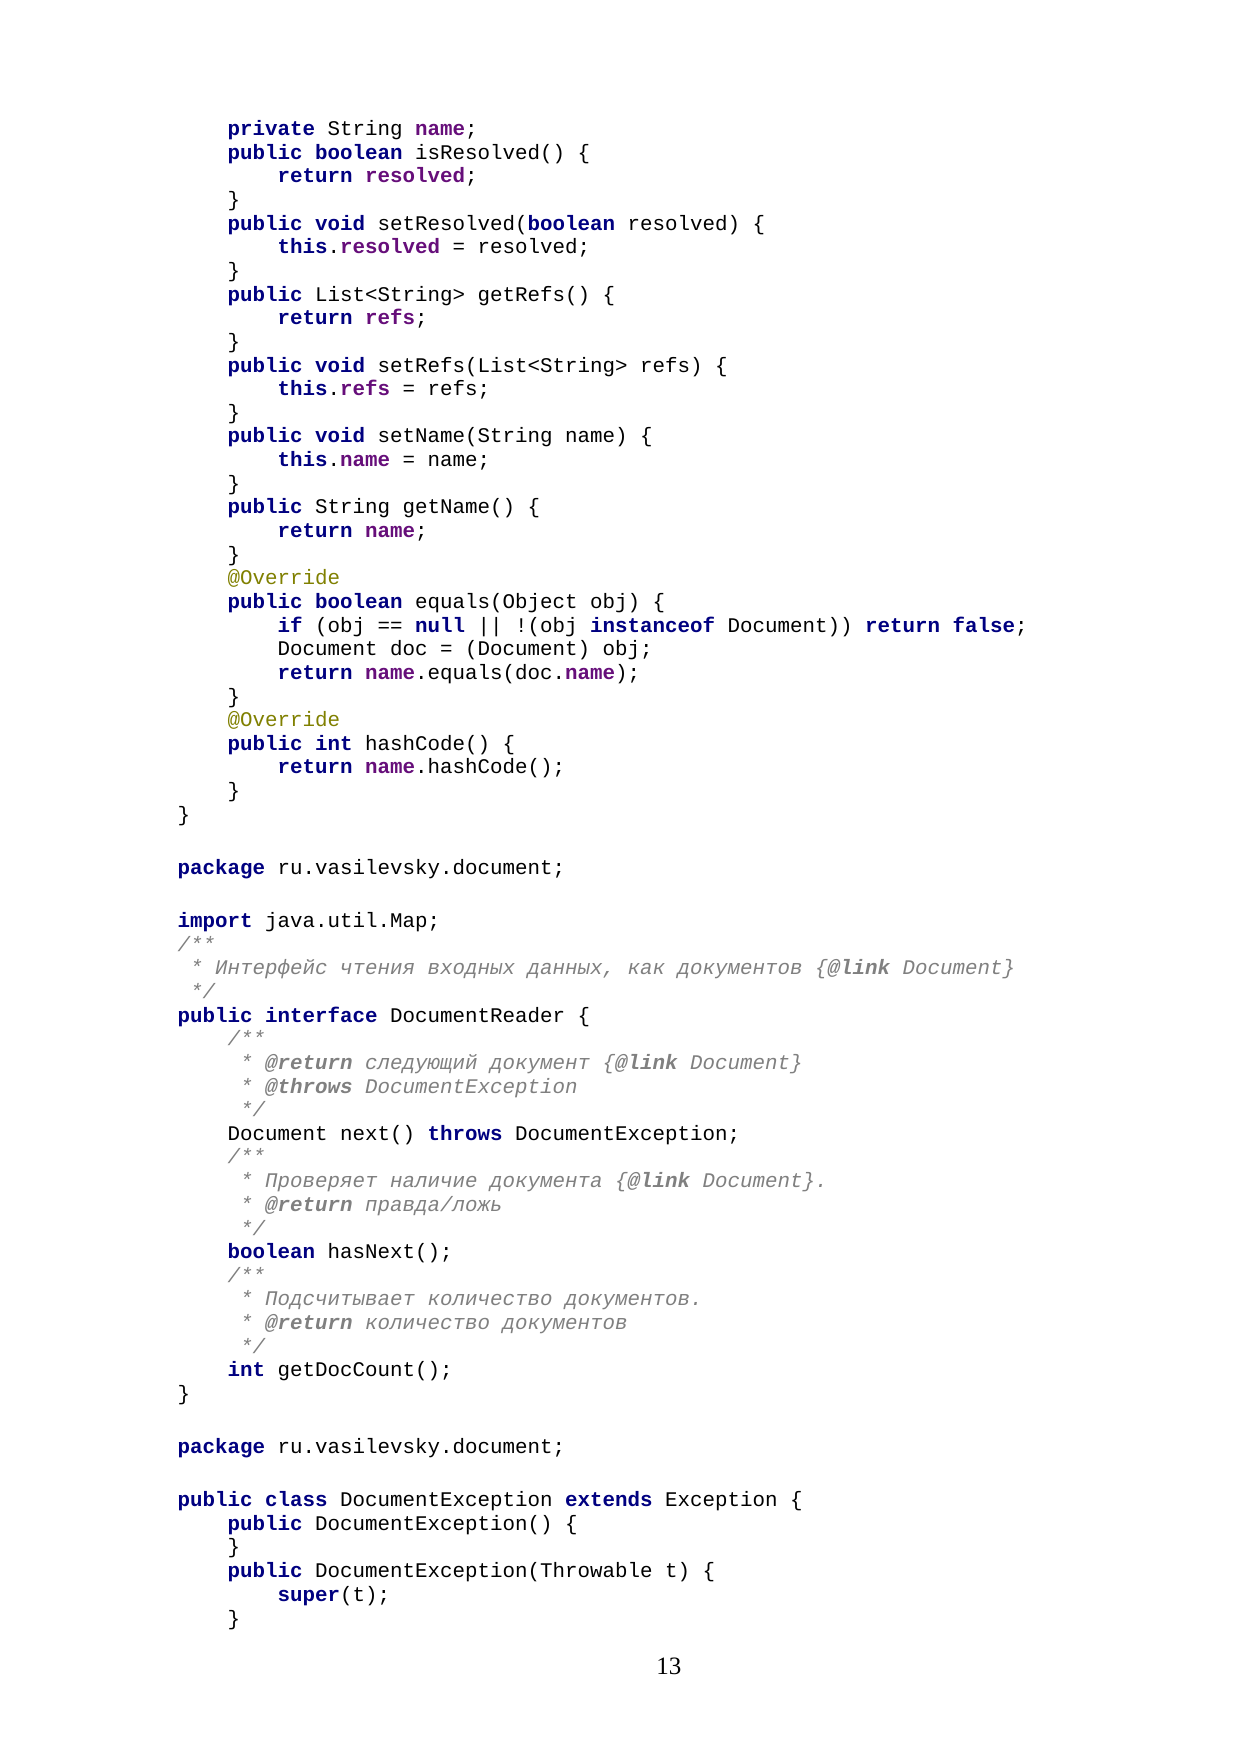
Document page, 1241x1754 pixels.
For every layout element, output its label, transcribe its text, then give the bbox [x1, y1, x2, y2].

text /** [177, 1265, 1181, 1288]
text * Проверяет наличие документа {@link Document}. [177, 1170, 1181, 1194]
text @Override [177, 709, 1181, 733]
text Document doc = (Document) obj; [177, 638, 1181, 662]
text public DocumentException() { [177, 1513, 1181, 1537]
text public List<String> getRefs() { [177, 284, 1181, 307]
text return resolved; [177, 165, 1181, 189]
text /** [177, 1028, 1181, 1052]
text public String getName() { [177, 496, 1181, 520]
text return name; [177, 520, 1181, 544]
text package ru.vasilevsky.document; [177, 1436, 1181, 1460]
text } [177, 189, 1181, 213]
text public int hashCode() { [177, 733, 1181, 757]
text } [177, 1537, 1181, 1560]
text this.refs = refs; [177, 378, 1181, 402]
text public void setRefs(List<String> refs) { [177, 354, 1181, 378]
text */ [177, 1217, 1181, 1241]
text import java.util.Map; [177, 910, 1181, 934]
text public boolean equals(Object obj) { [177, 591, 1181, 615]
text return refs; [177, 307, 1181, 331]
text public boolean isResolved() { [177, 142, 1181, 165]
text if (obj == null || !(obj instanceof Document)) return false; [177, 615, 1181, 638]
text } [177, 1607, 1181, 1631]
text this.name = name; [177, 449, 1181, 473]
text } [177, 331, 1181, 354]
text } [177, 804, 1181, 827]
text * @throws DocumentException [177, 1076, 1181, 1099]
text return name.hashCode(); [177, 757, 1181, 780]
text public class DocumentException extends Exception { [177, 1489, 1181, 1513]
text private String name; [177, 118, 1181, 142]
text public interface DocumentReader { [177, 1005, 1181, 1028]
text * @return правда/ложь [177, 1194, 1181, 1217]
text */ [177, 1099, 1181, 1123]
text */ [177, 981, 1181, 1005]
text } [177, 686, 1181, 709]
text package ru.vasilevsky.document; [177, 857, 1181, 881]
text */ [177, 1336, 1181, 1359]
text super(t); [177, 1584, 1181, 1607]
text this.resolved = resolved; [177, 236, 1181, 260]
text } [177, 544, 1181, 567]
text public void setResolved(boolean resolved) { [177, 213, 1181, 236]
text } [177, 1383, 1181, 1407]
text * Интерфейс чтения входных данных, как документов {@link Document} [177, 957, 1181, 981]
text } [177, 473, 1181, 496]
text /** [177, 1147, 1181, 1170]
text int getDocCount(); [177, 1359, 1181, 1383]
text boolean hasNext(); [177, 1241, 1181, 1265]
text * @return следующий документ {@link Document} [177, 1052, 1181, 1076]
text /** [177, 934, 1181, 957]
text } [177, 780, 1181, 804]
text Document next() throws DocumentException; [177, 1123, 1181, 1147]
text public DocumentException(Throwable t) { [177, 1560, 1181, 1584]
text } [177, 260, 1181, 284]
text * Подсчитывает количество документов. [177, 1288, 1181, 1312]
text * @return количество документов [177, 1312, 1181, 1336]
text public void setName(String name) { [177, 426, 1181, 449]
text } [177, 402, 1181, 426]
text return name.equals(doc.name); [177, 662, 1181, 686]
text @Override [177, 567, 1181, 591]
